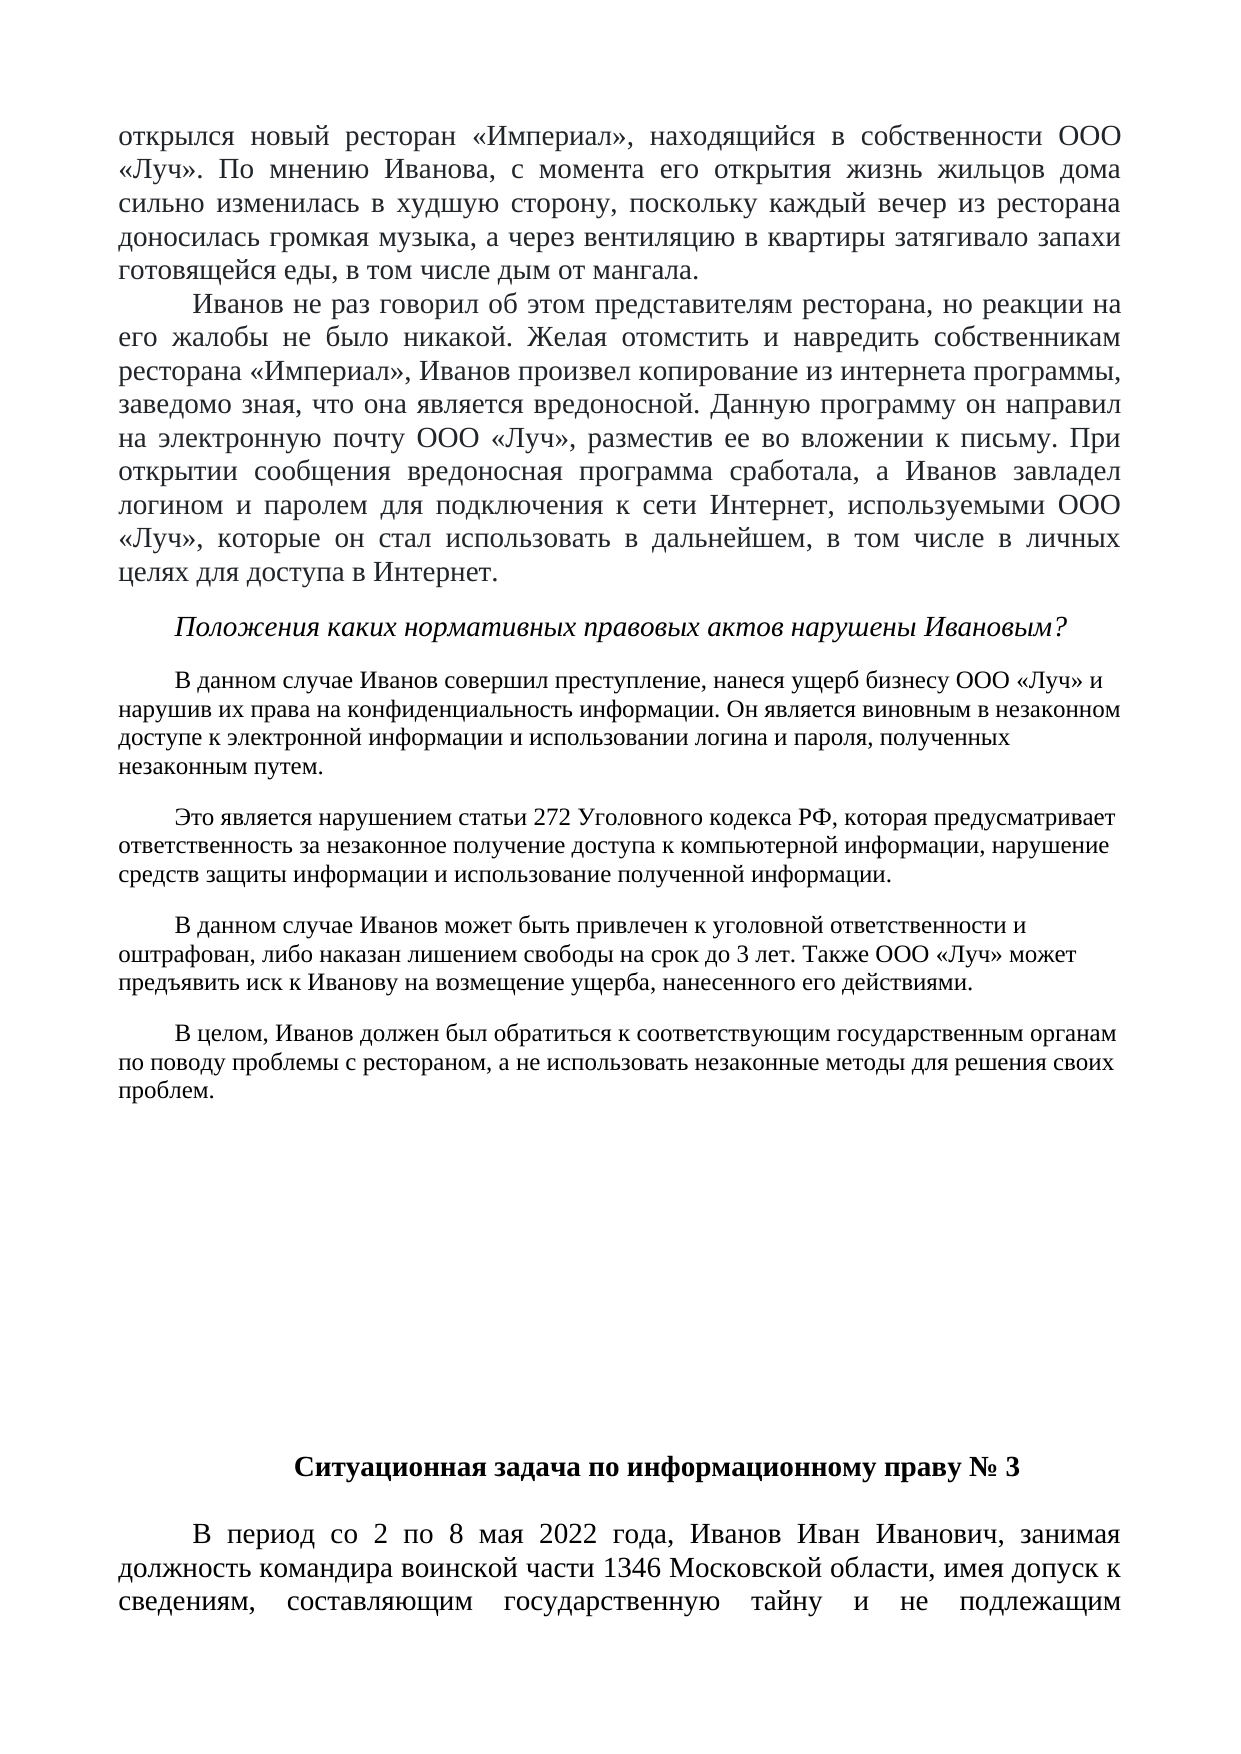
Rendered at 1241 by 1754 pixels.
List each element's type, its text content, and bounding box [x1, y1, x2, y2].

text Положения каких нормативных правовых актов нарушены Ивановым? [118, 609, 1122, 643]
text В период со 2 по 8 мая 2022 года, Иванов Иван Иванович, занимая должность командира воинской части 1346 Московской области, имея допуск к сведениям, составляющим государственную тайну и не подлежащим [118, 1516, 1122, 1617]
text Это является нарушением статьи 272 Уголовного кодекса РФ, которая предусматривает ответственность за незаконное получение доступа к компьютерной информации, нарушение средств защиты информации и использование полученной информации. [118, 802, 1122, 888]
text Ситуационная задача по информационному праву № 3 [118, 1449, 1122, 1483]
text В целом, Иванов должен был обратиться к соответствующим государственным органам по поводу проблемы с рестораном, а не использовать незаконные методы для решения своих проблем. [118, 1018, 1122, 1104]
text В данном случае Иванов может быть привлечен к уголовной ответственности и оштрафован, либо наказан лишением свободы на срок до 3 лет. Также ООО «Луч» может предъявить иск к Иванову на возмещение ущерба, нанесенного его действиями. [118, 910, 1122, 996]
text Иванов не раз говорил об этом представителям ресторана, но реакции на его жалобы не было никакой. Желая отомстить и навредить собственникам ресторана «Империал», Иванов произвел копирование из интернета программы, заведомо зная, что она является вредоносной. Данную программу он направил на электронную почту ООО «Луч», разместив ее во вложении к письму. При открытии сообщения вредоносная программа сработала, а Иванов завладел логином и паролем для подключения к сети Интернет, используемыми ООО «Луч», которые он стал использовать в дальнейшем, в том числе в личных целях для доступа в Интернет. [118, 286, 1122, 588]
text В данном случае Иванов совершил преступление, нанеся ущерб бизнесу ООО «Луч» и нарушив их права на конфиденциальность информации. Он является виновным в незаконном доступе к электронной информации и использовании логина и пароля, полученных незаконным путем. [118, 665, 1122, 780]
text открылся новый ресторан «Империал», находящийся в собственности ООО «Луч». По мнению Иванова, с момента его открытия жизнь жильцов дома сильно изменилась в худшую сторону, поскольку каждый вечер из ресторана доносилась громкая музыка, а через вентиляцию в квартиры затягивало запахи готовящейся еды, в том числе дым от мангала. [118, 118, 1122, 286]
